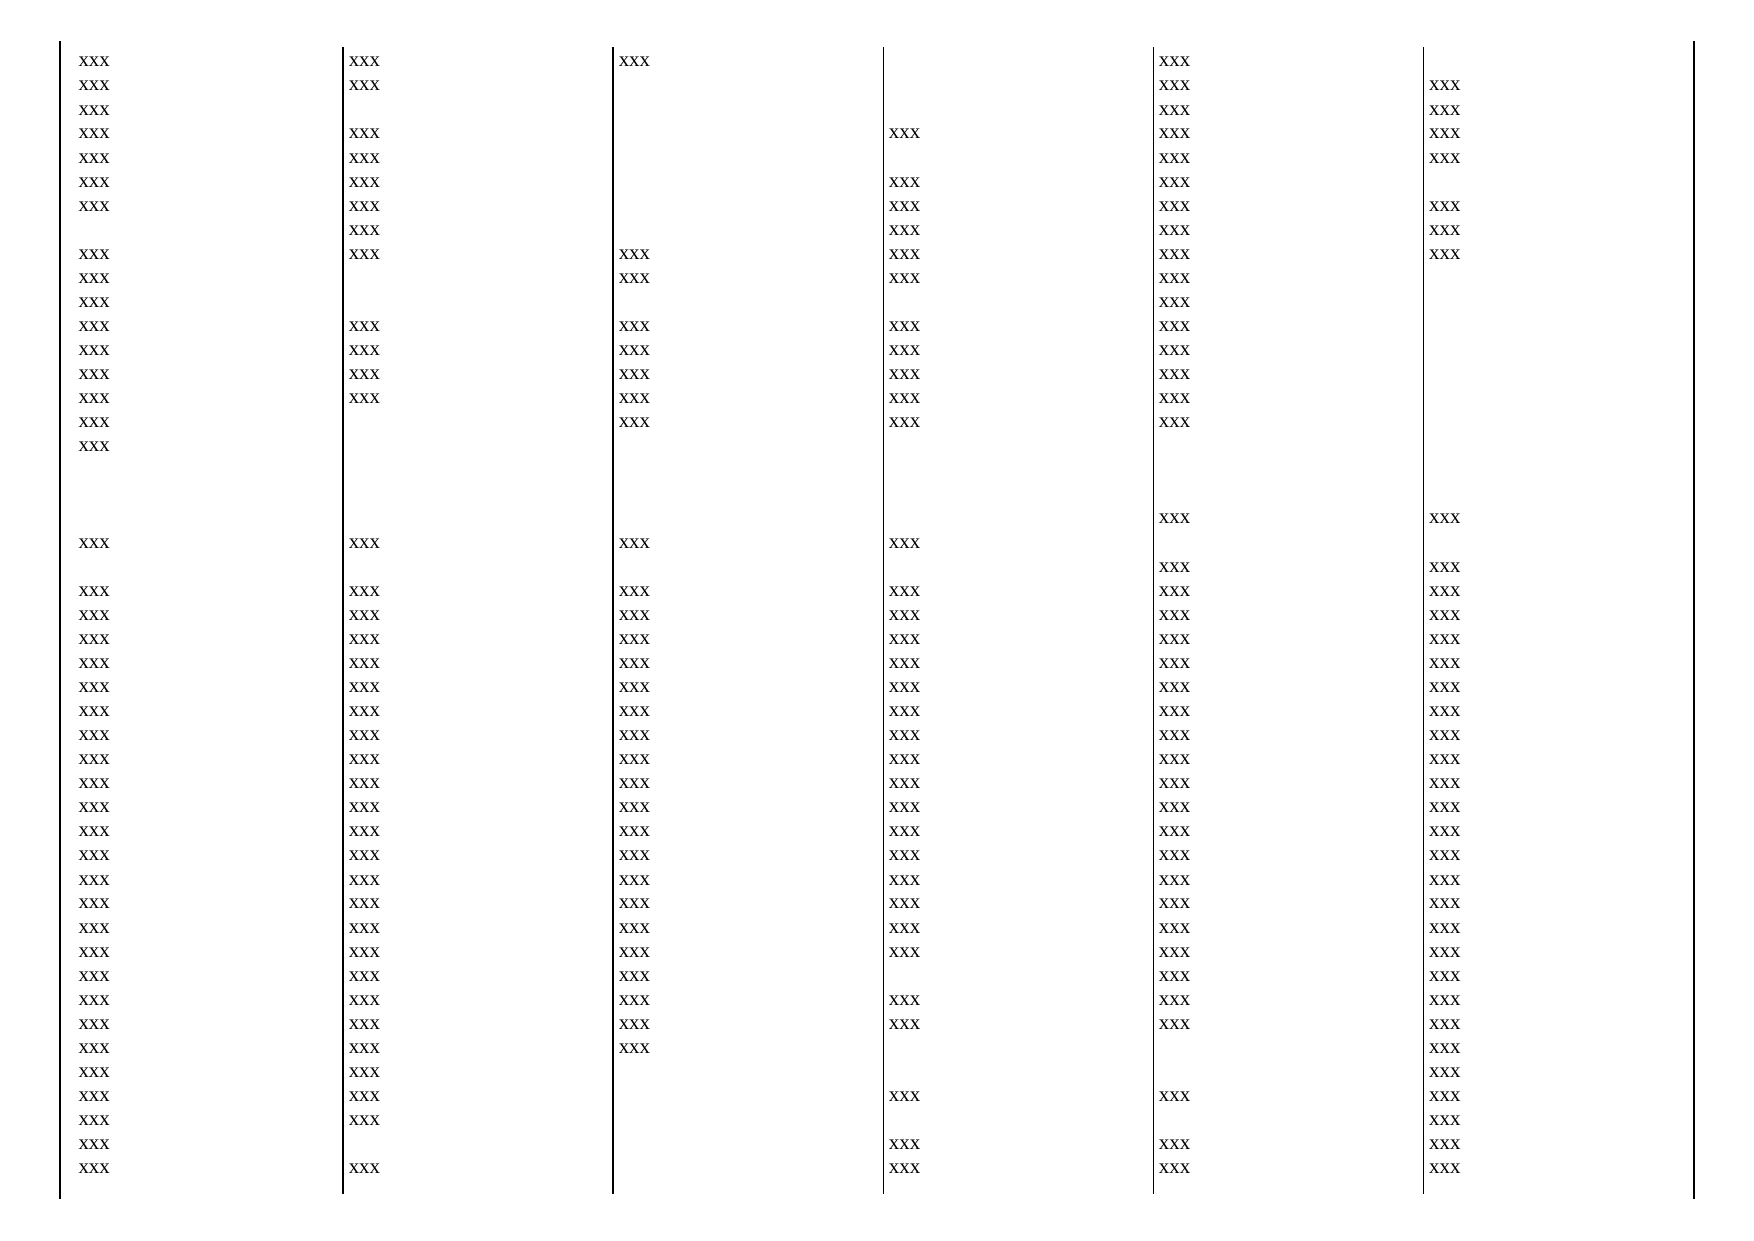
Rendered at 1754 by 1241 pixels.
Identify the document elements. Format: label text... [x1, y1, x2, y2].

text xxx [78, 1130, 337, 1154]
subtitle xxx [1159, 986, 1417, 1010]
text xxx [348, 625, 607, 649]
text xxx [1159, 697, 1417, 721]
text xxx [889, 1082, 1147, 1106]
text xxx [348, 769, 607, 793]
text xxx [348, 697, 607, 721]
text xxx [78, 47, 337, 71]
text xxx [1429, 119, 1687, 143]
text xxx [1429, 192, 1687, 216]
text xxx [1159, 240, 1417, 264]
text xxx [889, 986, 1147, 1010]
text xxx [889, 721, 1147, 745]
text xxx [1159, 264, 1417, 288]
text xxx [78, 288, 337, 312]
text xxx [1159, 1154, 1417, 1178]
text xxx [1429, 553, 1687, 577]
text xxx [348, 1154, 607, 1178]
text xxx [348, 1058, 607, 1082]
text xxx [1159, 745, 1417, 769]
text xxx [348, 865, 607, 889]
text xxx [889, 240, 1147, 264]
text xxx [78, 865, 337, 889]
text xxx [618, 793, 877, 817]
text xxx [348, 312, 607, 336]
text xxx [1429, 721, 1687, 745]
text xxx [618, 938, 877, 962]
text xxx [889, 528, 1147, 553]
text xxx [1159, 119, 1417, 143]
text xxx [1159, 288, 1417, 312]
text xxx [889, 192, 1147, 216]
text xxx [1159, 71, 1417, 95]
text xxx [618, 577, 877, 601]
text xxx [1429, 913, 1687, 938]
text xxx [348, 1082, 607, 1106]
subtitle xxx [618, 986, 877, 1010]
subtitle xxx [618, 1010, 877, 1034]
text xxx [348, 577, 607, 601]
text xxx [1159, 793, 1417, 817]
subtitle xxx [889, 913, 1147, 938]
text xxx [618, 240, 877, 264]
text xxx [1159, 625, 1417, 649]
text xxx [1429, 1034, 1687, 1058]
text xxx [618, 601, 877, 625]
text xxx [1159, 938, 1417, 962]
text xxx [889, 360, 1147, 384]
text xxx [78, 649, 337, 673]
text xxx [1159, 721, 1417, 745]
text xxx [1429, 240, 1687, 264]
text xxx [348, 143, 607, 168]
text xxx [618, 865, 877, 889]
text xxx [1159, 168, 1417, 192]
text xxx [1159, 841, 1417, 865]
text xxx [889, 408, 1147, 432]
text xxx [618, 962, 877, 986]
text xxx [889, 577, 1147, 601]
text xxx [1429, 938, 1687, 962]
text xxx [889, 264, 1147, 288]
text xxx [1159, 553, 1417, 577]
text xxx [889, 216, 1147, 240]
text xxx [348, 360, 607, 384]
text xxx [78, 1010, 337, 1034]
text xxx [1159, 649, 1417, 673]
text xxx [348, 192, 607, 216]
text xxx [348, 745, 607, 769]
text xxx [1429, 841, 1687, 865]
text xxx [78, 913, 337, 938]
text xxx [78, 119, 337, 143]
text xxx [1159, 216, 1417, 240]
text xxx [1159, 192, 1417, 216]
text xxx [618, 889, 877, 913]
text xxx [1429, 817, 1687, 841]
text xxx [78, 143, 337, 168]
text xxx [1429, 143, 1687, 168]
text xxx [618, 745, 877, 769]
text xxx [618, 336, 877, 360]
text xxx [889, 889, 1147, 913]
text xxx [618, 360, 877, 384]
text xxx [618, 841, 877, 865]
text xxx [618, 673, 877, 697]
text xxx [78, 625, 337, 649]
text xxx [1429, 986, 1687, 1010]
text xxx [1429, 95, 1687, 119]
text xxx [889, 601, 1147, 625]
text xxx [1159, 360, 1417, 384]
text xxx [348, 528, 607, 553]
text xxx [348, 841, 607, 865]
text xxx [348, 721, 607, 745]
subtitle xxx [1159, 312, 1417, 336]
text xxx [348, 817, 607, 841]
text xxx [1159, 408, 1417, 432]
text xxx [1429, 1058, 1687, 1082]
text xxx [1429, 1010, 1687, 1034]
text xxx [78, 264, 337, 288]
text xxx [1429, 697, 1687, 721]
text xxx [78, 697, 337, 721]
text xxx [78, 721, 337, 745]
text xxx [889, 673, 1147, 697]
text xxx [78, 1082, 337, 1106]
text xxx [1159, 962, 1417, 986]
text xxx [78, 601, 337, 625]
text xxx [78, 528, 337, 553]
text xxx [348, 1106, 607, 1130]
text xxx [78, 673, 337, 697]
text xxx [889, 769, 1147, 793]
text xxx [618, 913, 877, 938]
text xxx [348, 119, 607, 143]
text xxx [618, 47, 877, 71]
text xxx [889, 938, 1147, 962]
text xxx [889, 841, 1147, 865]
text xxx [618, 312, 877, 336]
text xxx [348, 649, 607, 673]
text xxx [348, 47, 607, 71]
text xxx [348, 601, 607, 625]
text xxx [1159, 577, 1417, 601]
text xxx [348, 889, 607, 913]
text xxx [348, 168, 607, 192]
text xxx [889, 1154, 1147, 1178]
text xxx [78, 938, 337, 962]
text xxx [78, 360, 337, 384]
text xxx [1159, 336, 1417, 360]
text xxx [1159, 1130, 1417, 1154]
text xxx [78, 962, 337, 986]
text xxx [1159, 817, 1417, 841]
text xxx [618, 769, 877, 793]
text xxx [348, 793, 607, 817]
text xxx [1159, 769, 1417, 793]
text xxx [78, 769, 337, 793]
text xxx [78, 817, 337, 841]
text xxx [1159, 95, 1417, 119]
text xxx [348, 1034, 607, 1058]
text xxx [889, 336, 1147, 360]
text xxx [78, 793, 337, 817]
text xxx [618, 721, 877, 745]
text xxx [1429, 71, 1687, 95]
text xxx [1429, 673, 1687, 697]
text xxx [1159, 865, 1417, 889]
text xxx [78, 1154, 337, 1178]
text xxx [348, 1010, 607, 1034]
text xxx [1429, 216, 1687, 240]
text xxx [1159, 673, 1417, 697]
text xxx [78, 745, 337, 769]
text xxx [1159, 889, 1417, 913]
text xxx [1429, 1154, 1687, 1178]
text xxx [78, 408, 337, 432]
text xxx [1159, 47, 1417, 71]
text xxx [889, 312, 1147, 336]
text xxx [78, 1058, 337, 1082]
text xxx [618, 697, 877, 721]
text xxx [348, 216, 607, 240]
text xxx [618, 528, 877, 553]
text xxx [78, 889, 337, 913]
text xxx [618, 649, 877, 673]
text xxx [348, 938, 607, 962]
text xxx [1429, 962, 1687, 986]
text xxx [78, 240, 337, 264]
text xxx [348, 673, 607, 697]
text xxx [1429, 769, 1687, 793]
text xxx [78, 336, 337, 360]
text xxx [78, 432, 337, 456]
text xxx [1159, 601, 1417, 625]
text xxx [889, 168, 1147, 192]
text xxx [1159, 1010, 1417, 1034]
text xxx [1429, 793, 1687, 817]
text xxx [78, 986, 337, 1010]
text xxx [78, 1106, 337, 1130]
text xxx [889, 625, 1147, 649]
text xxx [1159, 913, 1417, 938]
text xxx [78, 1034, 337, 1058]
text xxx [1429, 625, 1687, 649]
text xxx [1429, 1130, 1687, 1154]
text xxx [78, 577, 337, 601]
text xxx [1429, 1082, 1687, 1106]
text xxx [348, 336, 607, 360]
subtitle xxx [618, 1034, 877, 1058]
text xxx [889, 384, 1147, 408]
text xxx [78, 168, 337, 192]
text xxx [618, 408, 877, 432]
text xxx [78, 95, 337, 119]
text xxx [78, 312, 337, 336]
text xxx [618, 817, 877, 841]
text xxx [889, 817, 1147, 841]
text xxx [889, 119, 1147, 143]
text xxx [889, 697, 1147, 721]
text xxx [348, 71, 607, 95]
text xxx [348, 384, 607, 408]
text xxx [1159, 504, 1417, 528]
text xxx [1429, 504, 1687, 528]
text xxx [78, 384, 337, 408]
text xxx [78, 841, 337, 865]
text xxx [1159, 1082, 1417, 1106]
text xxx [889, 745, 1147, 769]
text xxx [78, 71, 337, 95]
text xxx [78, 192, 337, 216]
text xxx [1429, 865, 1687, 889]
text xxx [1159, 384, 1417, 408]
text xxx [1429, 601, 1687, 625]
text xxx [889, 865, 1147, 889]
text xxx [1429, 649, 1687, 673]
text xxx [618, 384, 877, 408]
text xxx [1429, 1106, 1687, 1130]
text xxx [618, 625, 877, 649]
text xxx [889, 1010, 1147, 1034]
text xxx [348, 240, 607, 264]
text xxx [348, 986, 607, 1010]
text xxx [1429, 577, 1687, 601]
text xxx [889, 793, 1147, 817]
text xxx [1429, 889, 1687, 913]
text xxx [889, 1130, 1147, 1154]
text xxx [348, 913, 607, 938]
text xxx [1429, 745, 1687, 769]
text xxx [889, 649, 1147, 673]
text xxx [348, 962, 607, 986]
text xxx [1159, 143, 1417, 168]
text xxx [618, 264, 877, 288]
